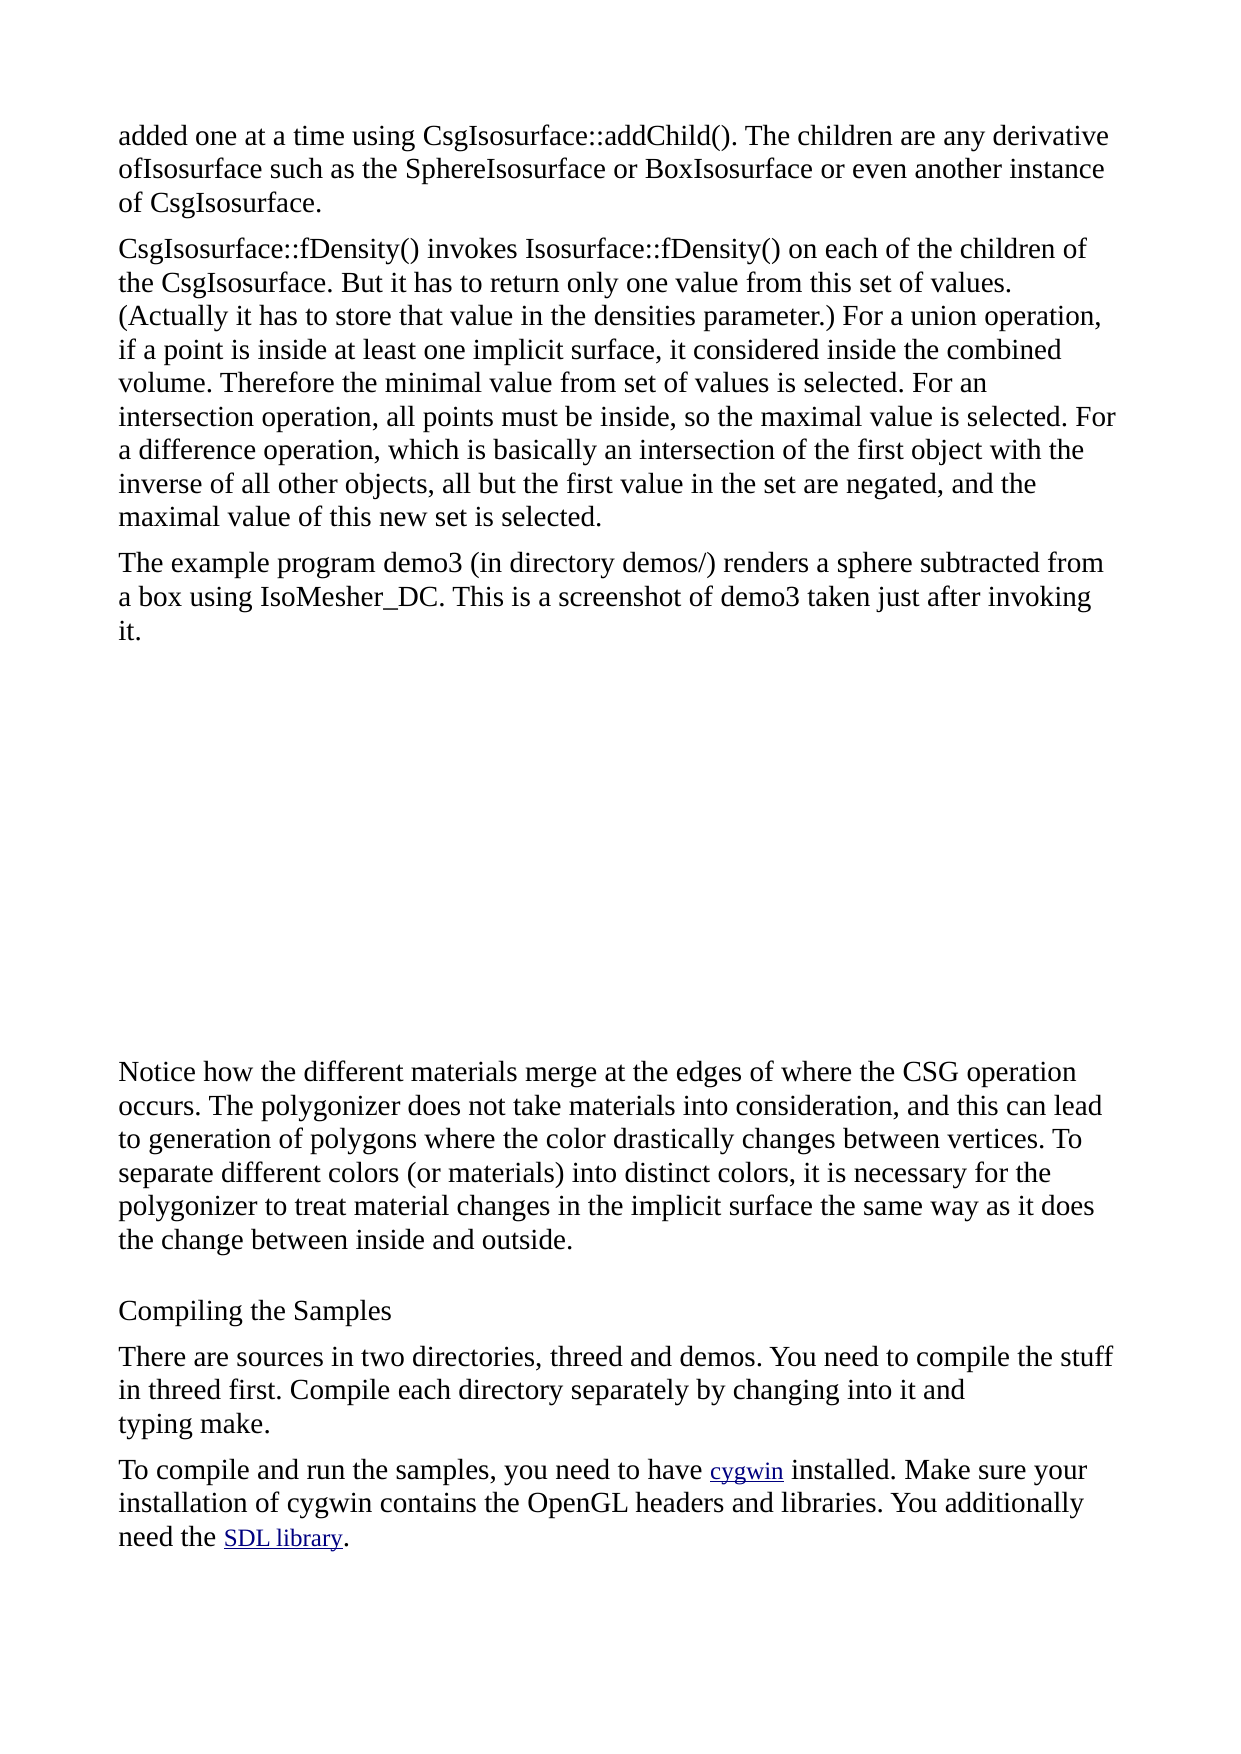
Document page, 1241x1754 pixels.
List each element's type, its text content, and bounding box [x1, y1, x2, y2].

text CsgIsosurface::fDensity() invokes Isosurface::fDensity() on each of the children of the CsgIsosurface. But it has to return only one value from this set of values. (Actually it has to store that value in the densities parameter.) For a union operation, if a point is inside at least one implicit surface, it considered inside the combined volume. Therefore the minimal value from set of values is selected. For an intersection operation, all points must be inside, so the maximal value is selected. For a difference operation, which is basically an intersection of the first object with the inverse of all other objects, all but the first value in the set are negated, and the maximal value of this new set is selected. [118, 231, 1122, 533]
text added one at a time using CsgIsosurface::addChild(). The children are any derivative ofIsosurface such as the SphereIsosurface or BoxIsosurface or even another instance of CsgIsosurface. [118, 118, 1122, 219]
text Notice how the different materials merge at the edges of where the CSG operation occurs. The polygonizer does not take materials into consideration, and this can lead to generation of polygons where the color drastically changes between vertices. To separate different colors (or materials) into distinct colors, it is necessary for the polygonizer to treat material changes in the implicit surface the same way as it does the change between inside and outside. [118, 1054, 1122, 1255]
subtitle Compiling the Samples [118, 1293, 1122, 1326]
text There are sources in two directories, threed and demos. You need to compile the stuff in threed first. Compile each directory separately by changing into it and typing make. [118, 1339, 1122, 1439]
text To compile and run the samples, you need to have cygwin installed. Make sure your installation of cygwin contains the OpenGL headers and libraries. You additionally need the SDL library. [118, 1452, 1122, 1553]
text The example program demo3 (in directory demos/) renders a sphere subtracted from a box using IsoMesher_DC. This is a screenshot of demo3 taken just after invoking it. [118, 546, 1122, 646]
